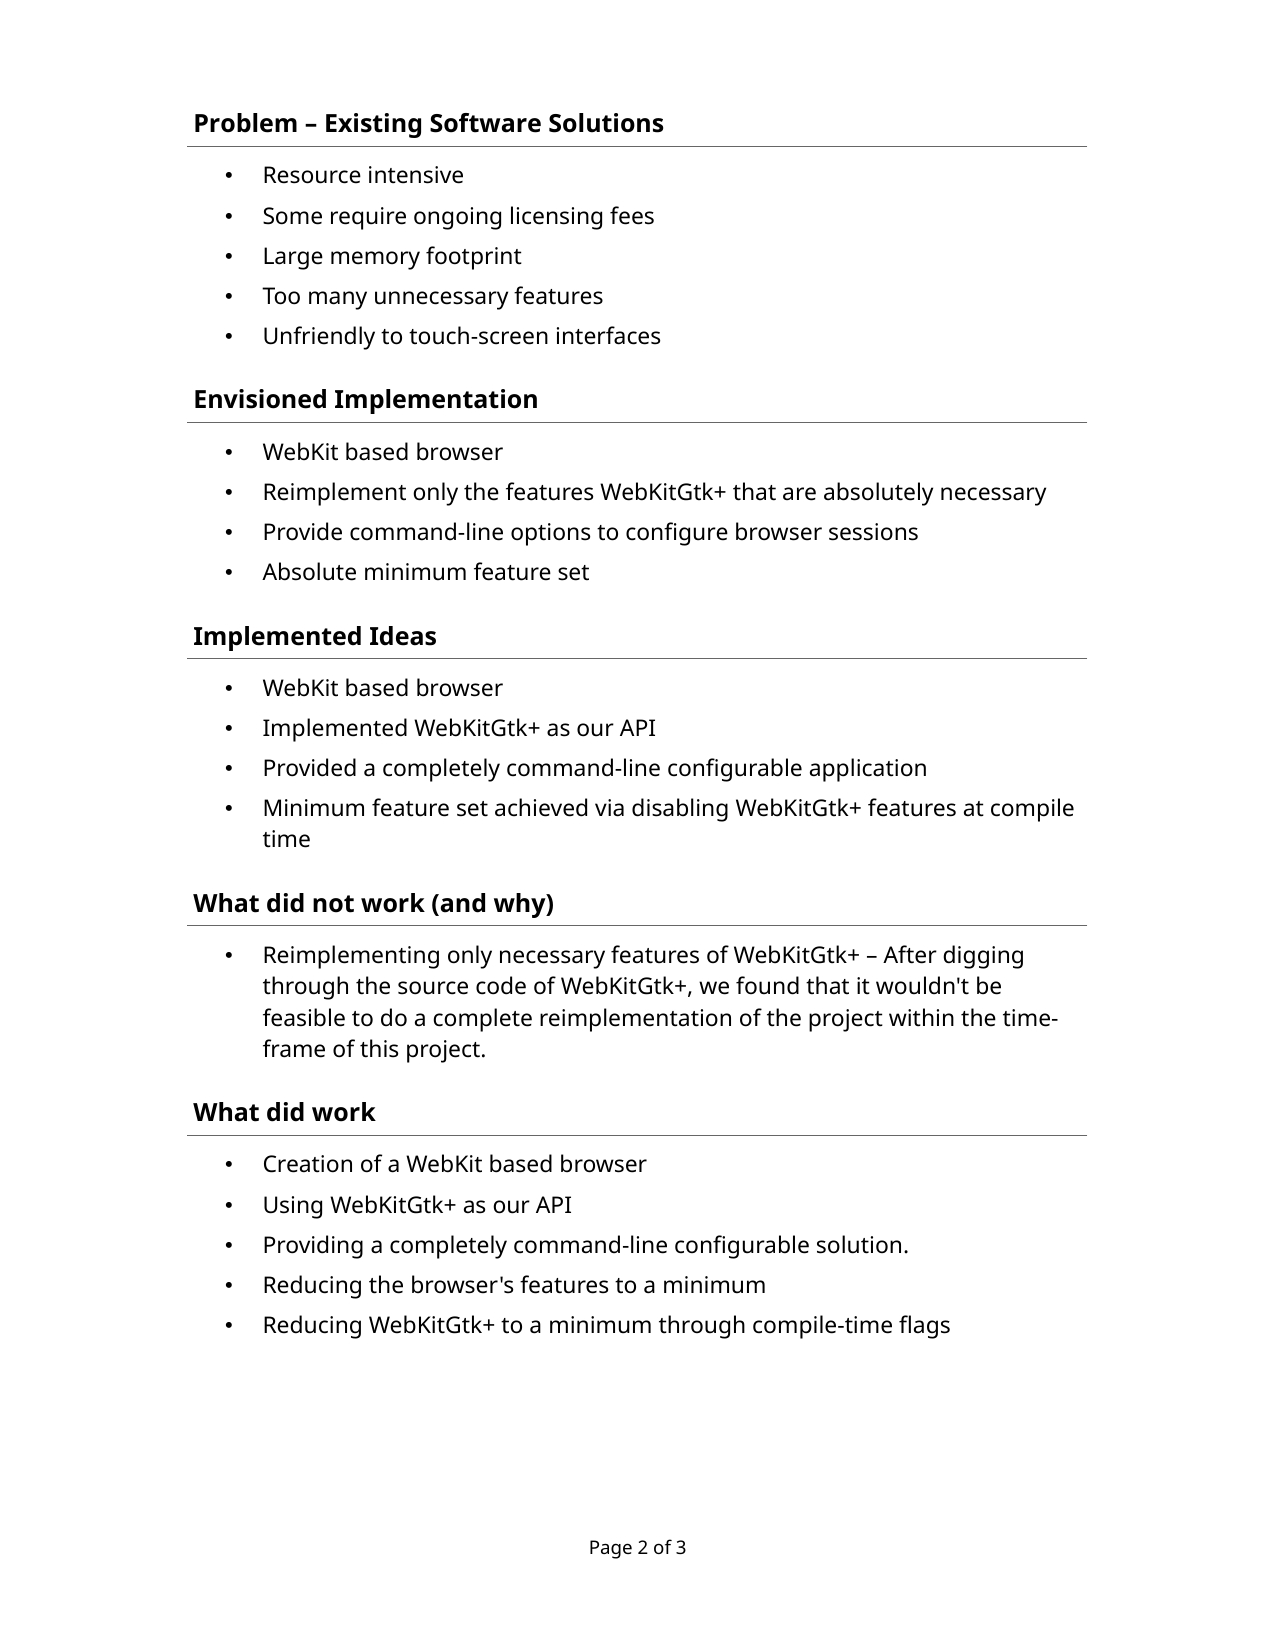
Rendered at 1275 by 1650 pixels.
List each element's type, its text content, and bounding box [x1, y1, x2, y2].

list Large memory footprint [225, 240, 1087, 271]
list WebKit based browser [225, 436, 1087, 467]
list Provide command-line options to configure browser sessions [225, 516, 1087, 547]
list Reimplement only the features WebKitGtk+ that are absolutely necessary [225, 476, 1087, 507]
subtitle Implemented Ideas [187, 612, 1087, 658]
list Reimplementing only necessary features of WebKitGtk+ – After digging through the source code of WebKitGtk+, we found that it wouldn't be feasible to do a complete reimplementation of the project within the time-frame of this project. [225, 939, 1087, 1064]
subtitle Problem – Existing Software Solutions [187, 100, 1087, 146]
subtitle Envisioned Implementation [187, 376, 1087, 422]
list Minimum feature set achieved via disabling WebKitGtk+ features at compile time [225, 792, 1087, 854]
list WebKit based browser [225, 672, 1087, 703]
list Resource intensive [225, 159, 1087, 191]
list Implemented WebKitGtk+ as our API [225, 712, 1087, 743]
list Absolute minimum feature set [225, 556, 1087, 587]
subtitle What did work [187, 1089, 1087, 1135]
list Providing a completely command-line configurable solution. [225, 1229, 1087, 1260]
list Using WebKitGtk+ as our API [225, 1188, 1087, 1220]
list Provided a completely command-line configurable application [225, 752, 1087, 783]
list Some require ongoing licensing fees [225, 199, 1087, 231]
list Unfriendly to touch-screen interfaces [225, 320, 1087, 351]
list Creation of a WebKit based browser [225, 1148, 1087, 1180]
subtitle What did not work (and why) [187, 879, 1087, 925]
list Reducing the browser's features to a minimum [225, 1269, 1087, 1300]
list Too many unnecessary features [225, 280, 1087, 311]
list Reducing WebKitGtk+ to a minimum through compile-time flags [225, 1309, 1087, 1340]
